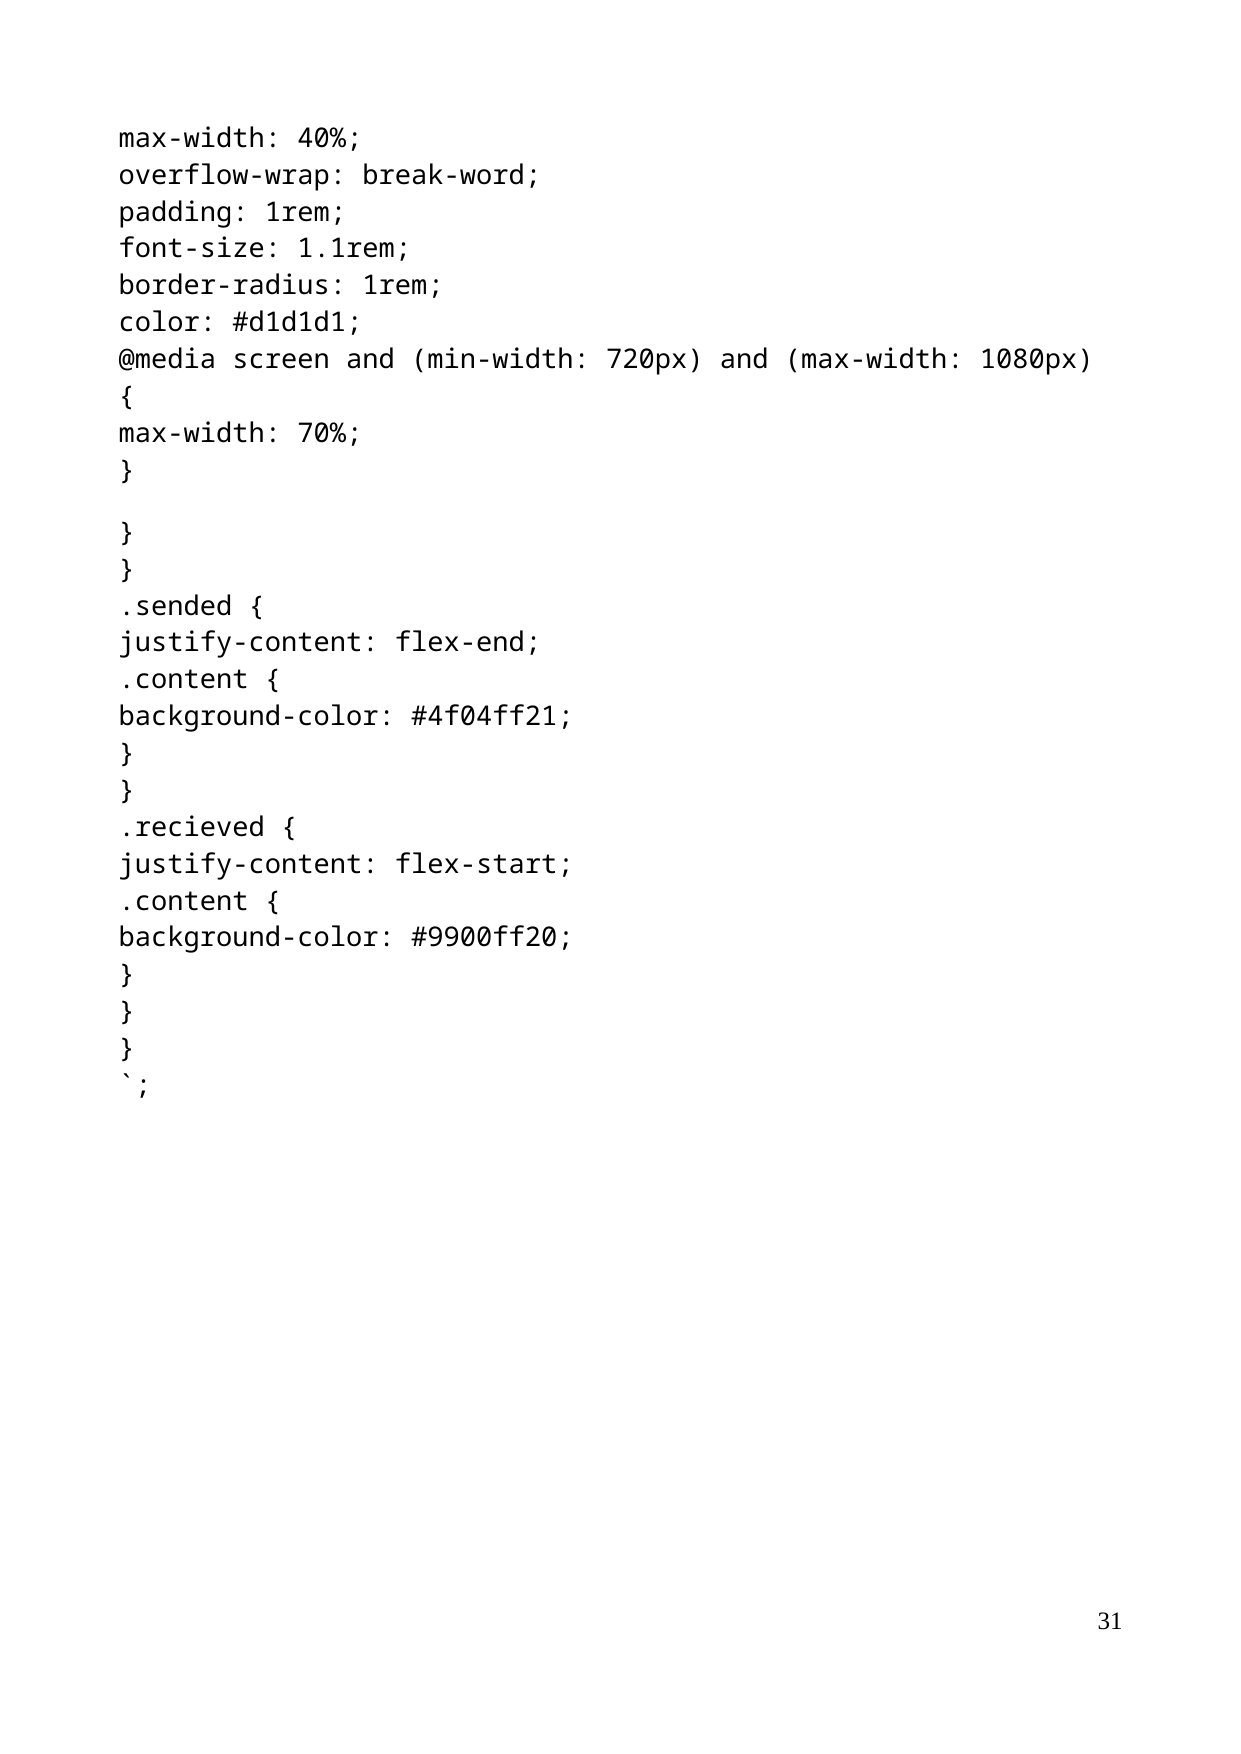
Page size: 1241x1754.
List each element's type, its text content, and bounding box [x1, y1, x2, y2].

text overflow-wrap: break-word; [118, 155, 1122, 192]
text } [118, 1028, 1122, 1065]
text background-color: #4f04ff21; [118, 697, 1122, 733]
text .recieved { [118, 807, 1122, 844]
text .content { [118, 881, 1122, 918]
text .content { [118, 660, 1122, 697]
text `; [118, 1065, 1122, 1102]
text } [118, 992, 1122, 1028]
text } [118, 450, 1122, 487]
text @media screen and (min-width: 720px) and (max-width: 1080px) { [118, 339, 1122, 413]
text max-width: 40%; [118, 118, 1122, 155]
text padding: 1rem; [118, 192, 1122, 229]
text } [118, 512, 1122, 549]
text max-width: 70%; [118, 413, 1122, 450]
text background-color: #9900ff20; [118, 918, 1122, 955]
text } [118, 549, 1122, 586]
text font-size: 1.1rem; [118, 229, 1122, 266]
text .sended { [118, 586, 1122, 623]
text border-radius: 1rem; [118, 266, 1122, 303]
text } [118, 770, 1122, 807]
text justify-content: flex-end; [118, 623, 1122, 660]
text } [118, 955, 1122, 992]
text justify-content: flex-start; [118, 844, 1122, 881]
text } [118, 733, 1122, 770]
text color: #d1d1d1; [118, 303, 1122, 339]
